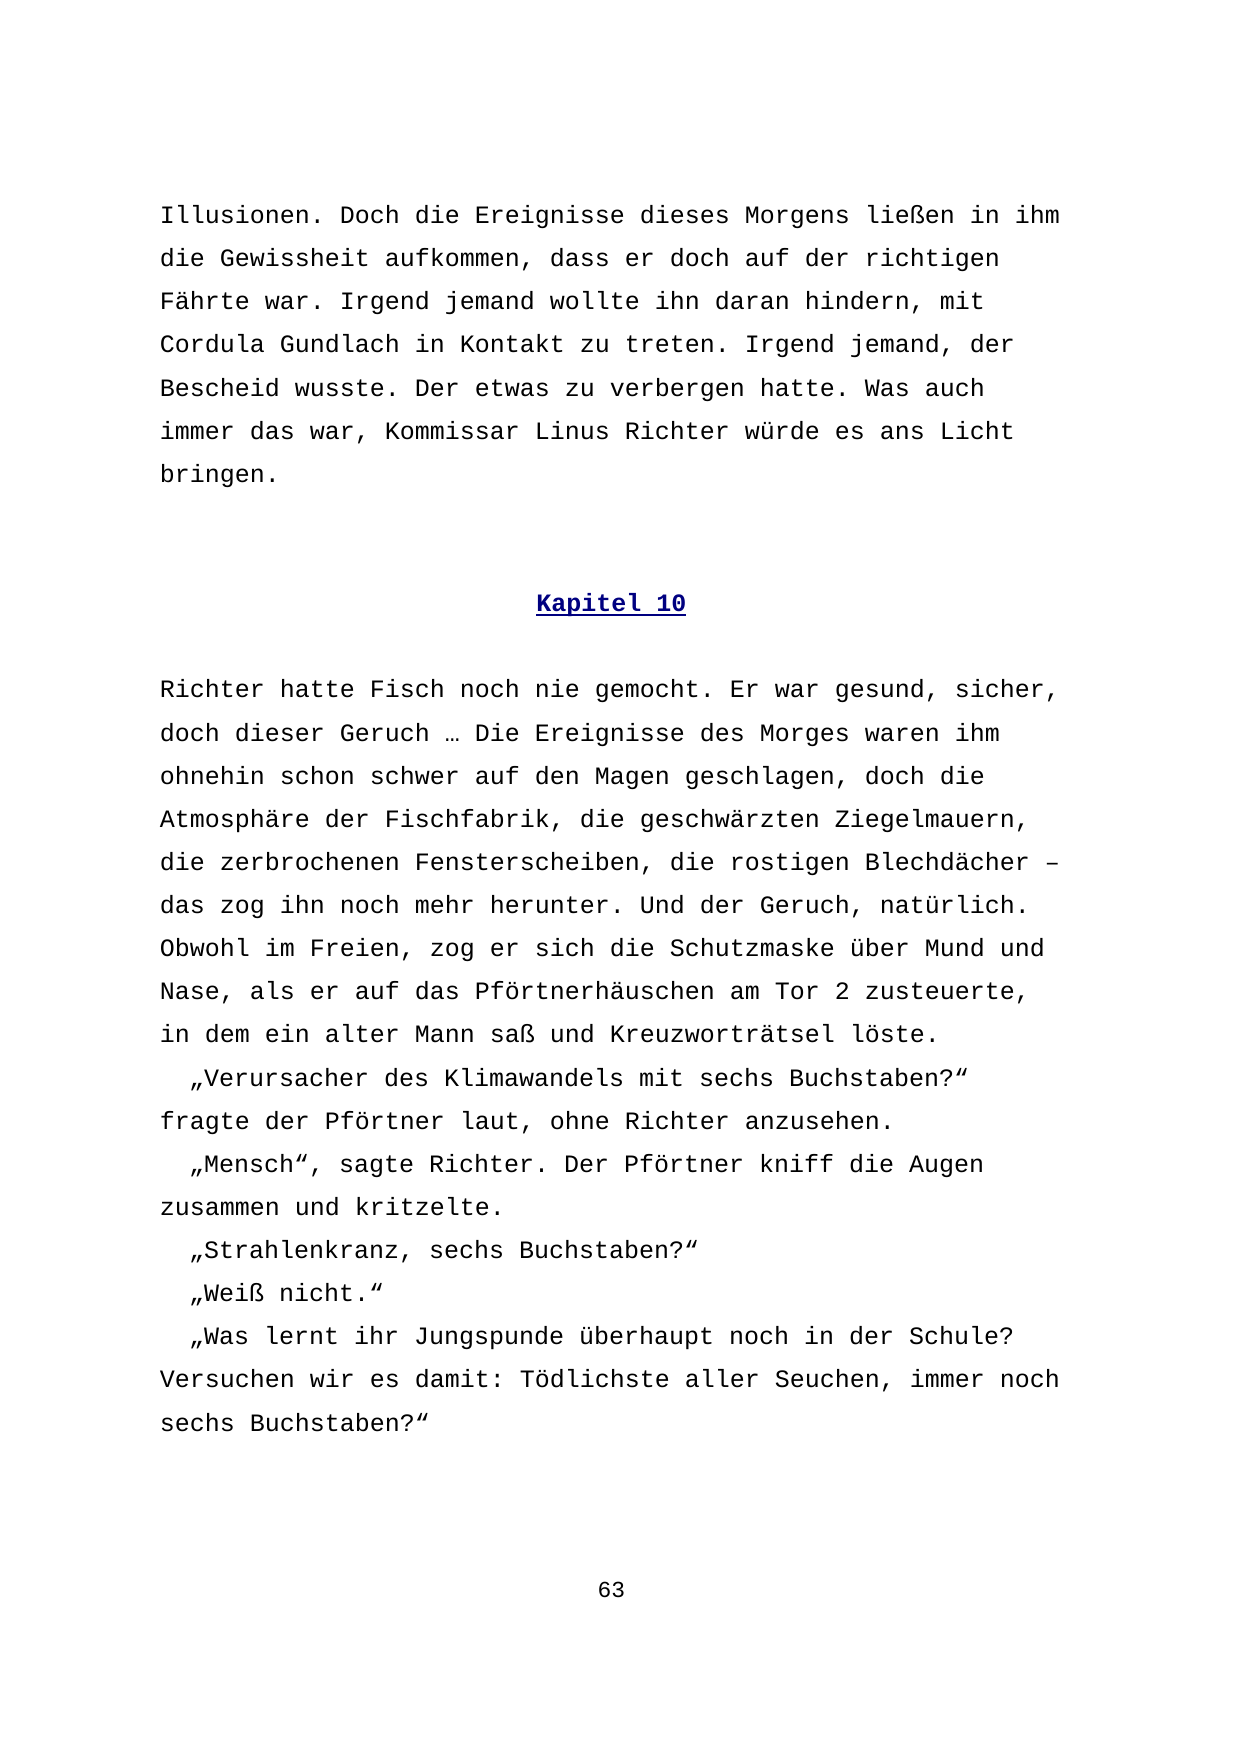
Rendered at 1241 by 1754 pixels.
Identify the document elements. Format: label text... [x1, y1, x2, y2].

text „Was lernt ihr Jungspunde überhaupt noch in der Schule? Versuchen wir es damit: Tödlichste aller Seuchen, immer noch sechs Buchstaben?“ [159, 1310, 1063, 1439]
subtitle Kapitel 10 [159, 577, 1063, 620]
text „Strahlenkranz, sechs Buchstaben?“ [159, 1224, 1063, 1267]
text Illusionen. Doch die Ereignisse dieses Morgens ließen in ihm die Gewissheit aufkommen, dass er doch auf der richtigen Fährte war. Irgend jemand wollte ihn daran hindern, mit Cordula Gundlach in Kontakt zu treten. Irgend jemand, der Bescheid wusste. Der etwas zu verbergen hatte. Was auch immer das war, Kommissar Linus Richter würde es ans Licht bringen. [159, 189, 1063, 491]
text „Mensch“, sagte Richter. Der Pförtner kniff die Augen zusammen und kritzelte. [159, 1138, 1063, 1224]
text „Verursacher des Klimawandels mit sechs Buchstaben?“ fragte der Pförtner laut, ohne Richter anzusehen. [159, 1051, 1063, 1138]
text Richter hatte Fisch noch nie gemocht. Er war gesund, sicher, doch dieser Geruch … Die Ereignisse des Morges waren ihm ohnehin schon schwer auf den Magen geschlagen, doch die Atmosphäre der Fischfabrik, die geschwärzten Ziegelmauern, die zerbrochenen Fensterscheiben, die rostigen Blechdächer – das zog ihn noch mehr herunter. Und der Geruch, natürlich. Obwohl im Freien, zog er sich die Schutzmaske über Mund und Nase, als er auf das Pförtnerhäuschen am Tor 2 zusteuerte, in dem ein alter Mann saß und Kreuzworträtsel löste. [159, 663, 1063, 1051]
text „Weiß nicht.“ [159, 1267, 1063, 1310]
